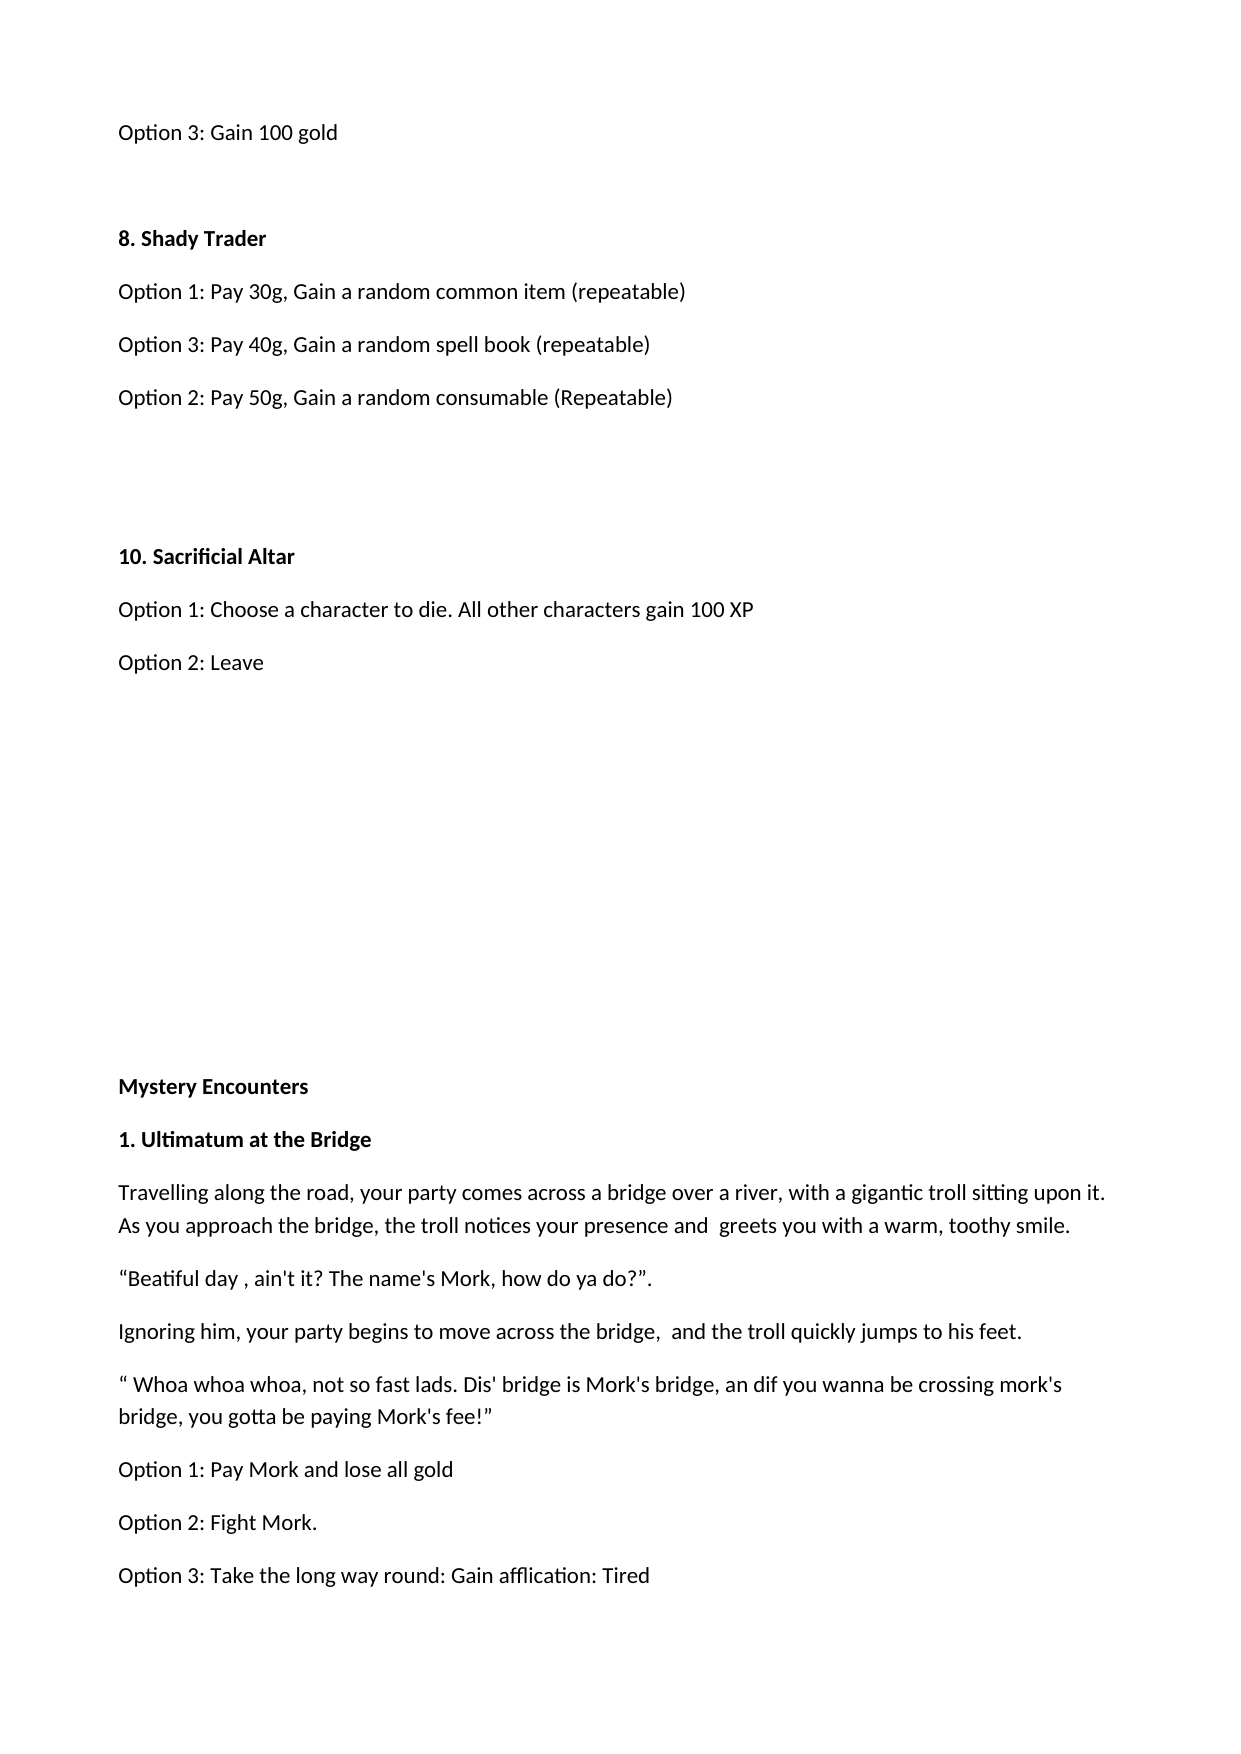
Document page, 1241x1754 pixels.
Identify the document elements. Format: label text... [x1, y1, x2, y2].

text Option 1: Choose a character to die. All other characters gain 100 XP [118, 595, 1122, 623]
text Option 2: Leave [118, 648, 1122, 676]
text Option 3: Pay 40g, Gain a random spell book (repeatable) [118, 330, 1122, 358]
text Ignoring him, your party begins to move across the bridge, and the troll quickly jumps to his feet. [118, 1317, 1122, 1345]
text Option 2: Pay 50g, Gain a random consumable (Repeatable) [118, 383, 1122, 411]
text “ Whoa whoa whoa, not so fast lads. Dis' bridge is Mork's bridge, an dif you wanna be crossing mork's bridge, you gotta be paying Mork's fee!” [118, 1370, 1122, 1430]
text “Beatiful day , ain't it? The name's Mork, how do ya do?”. [118, 1264, 1122, 1292]
text Travelling along the road, your party comes across a bridge over a river, with a gigantic troll sitting upon it. As you approach the bridge, the troll notices your presence and greets you with a warm, toothy smile. [118, 1178, 1122, 1239]
text Mystery Encounters [118, 1072, 1122, 1101]
text 10. Sacrificial Altar [118, 542, 1122, 570]
text 8. Shady Trader [118, 224, 1122, 252]
text Option 3: Gain 100 gold [118, 118, 1122, 146]
text Option 3: Take the long way round: Gain afflication: Tired [118, 1561, 1122, 1589]
text Option 1: Pay Mork and lose all gold [118, 1455, 1122, 1483]
text Option 1: Pay 30g, Gain a random common item (repeatable) [118, 277, 1122, 305]
text Option 2: Fight Mork. [118, 1508, 1122, 1536]
text 1. Ultimatum at the Bridge [118, 1126, 1122, 1153]
